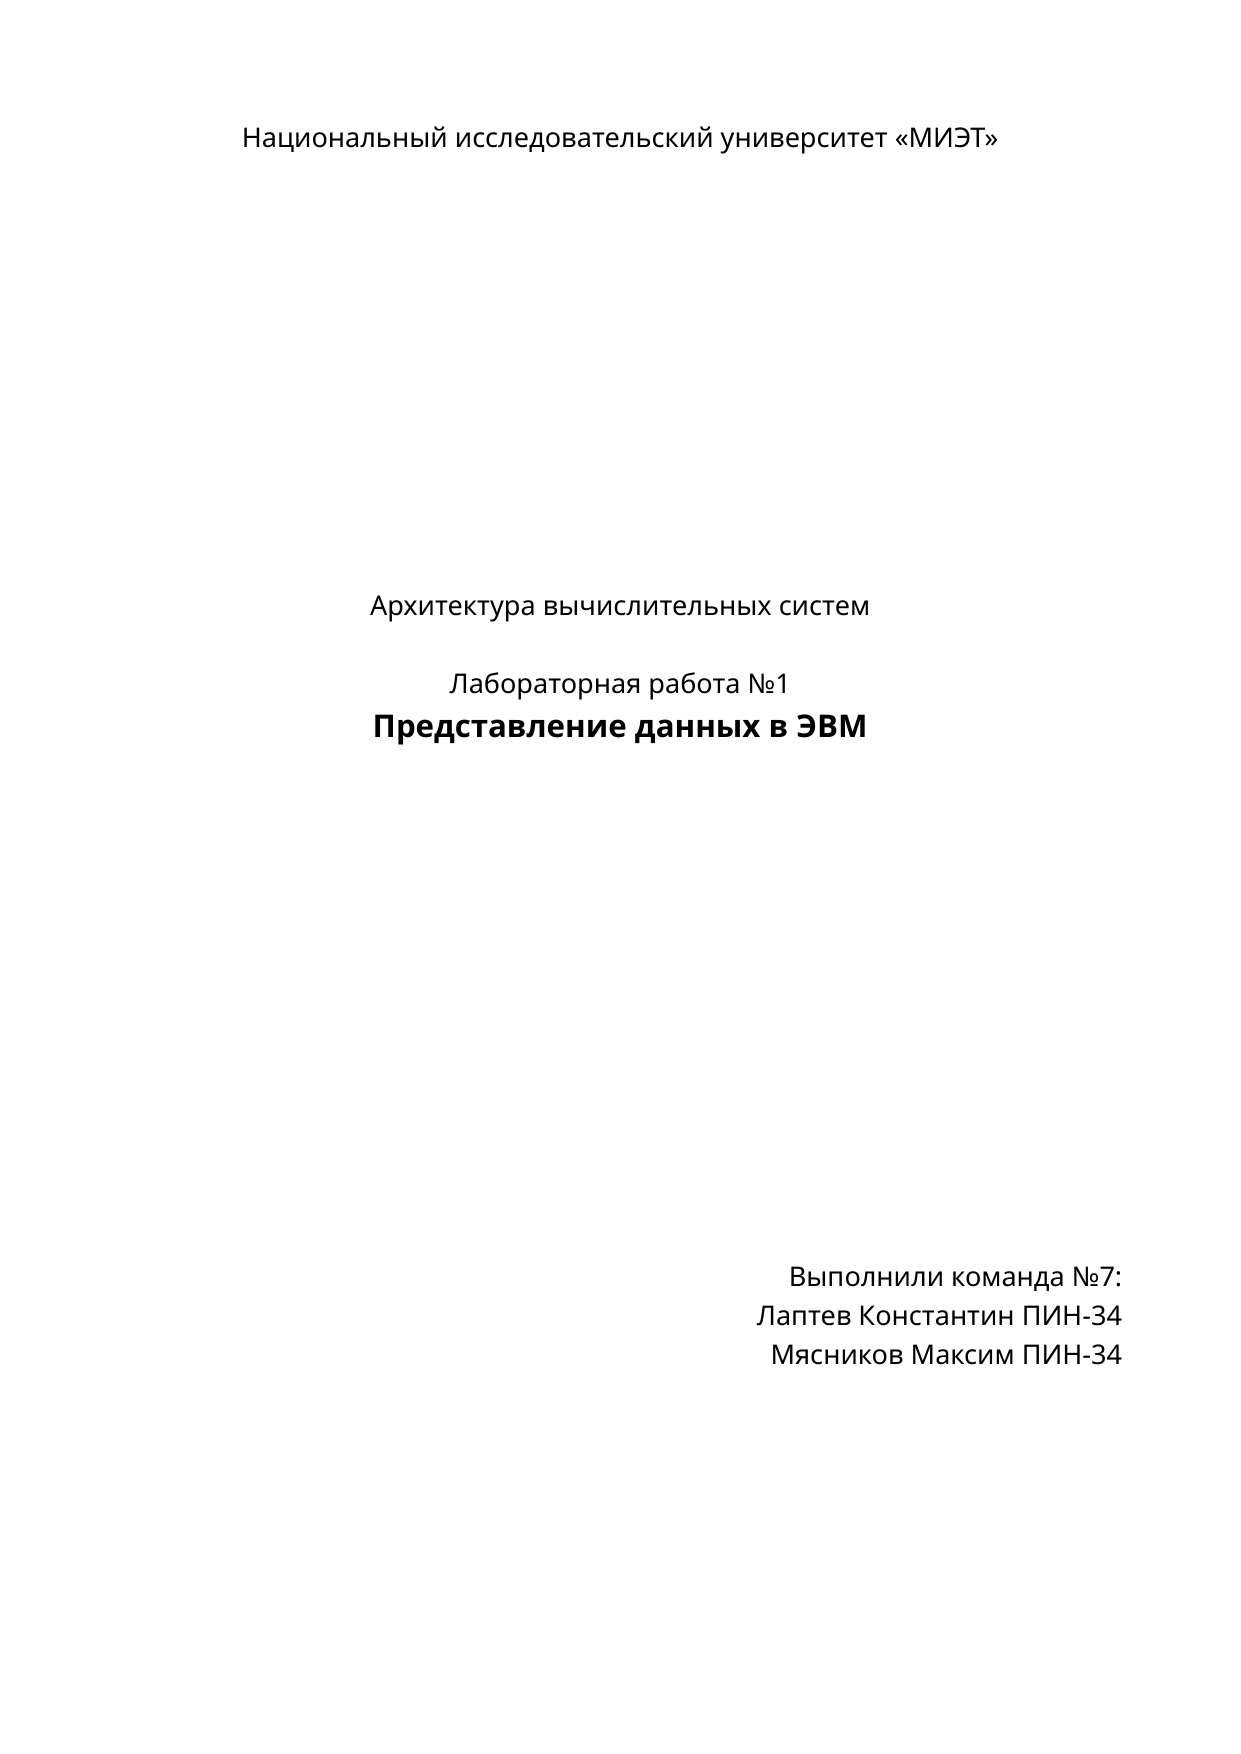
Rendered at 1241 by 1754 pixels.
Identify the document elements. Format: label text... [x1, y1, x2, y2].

text Представление данных в ЭВМ [118, 704, 1122, 747]
text Лабораторная работа №1 [118, 665, 1122, 702]
text Мясников Максим ПИН-34 [118, 1335, 1122, 1372]
text Лаптев Константин ПИН-34 [118, 1296, 1122, 1333]
text Архитектура вычислительных систем [118, 587, 1122, 624]
text Выполнили команда №7: [118, 1257, 1122, 1294]
text Национальный исследовательский университет «МИЭТ» [118, 118, 1122, 155]
